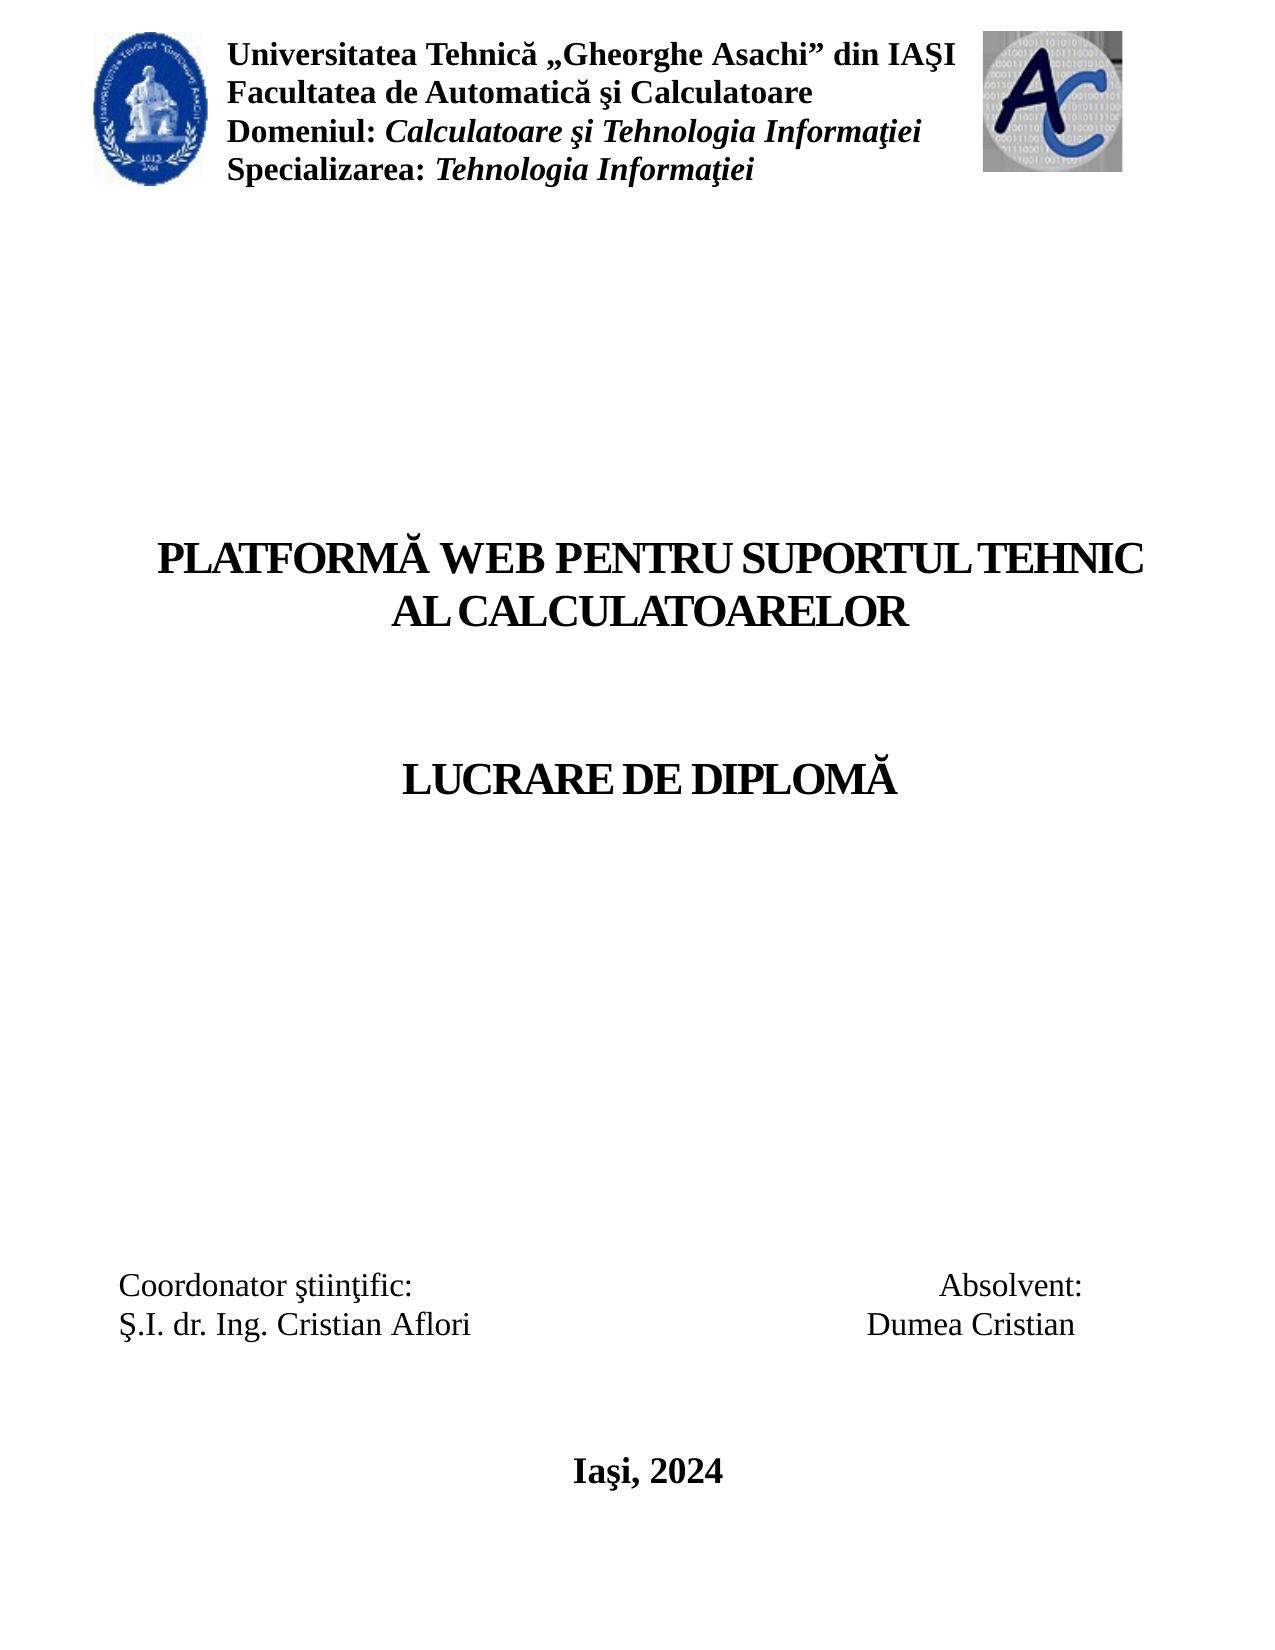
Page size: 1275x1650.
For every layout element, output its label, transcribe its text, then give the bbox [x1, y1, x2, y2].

text Ş.I. dr. Ing. Cristian Aflori Dumea Cristian [118, 1304, 1167, 1342]
picture [982, 31, 1123, 172]
text Universitatea Tehnică „Gheorghe Asachi” din IAŞI Facultatea de Automatică şi Calculatoare Domeniul: Calculatoare şi Tehnologia Informaţiei Specializarea: Tehnologia Informaţiei [227, 34, 963, 188]
title LUCRARE DE DIPLOMĂ [137, 752, 1167, 804]
title PLATFORMĂ WEB PENTRU SUPORTUL TEHNIC AL CALCULATOARELOR [137, 531, 1167, 636]
picture [93, 32, 208, 186]
text Coordonator ştiinţific: Absolvent: [118, 1265, 1167, 1304]
text Iaşi, 2024 [81, 1449, 723, 1492]
